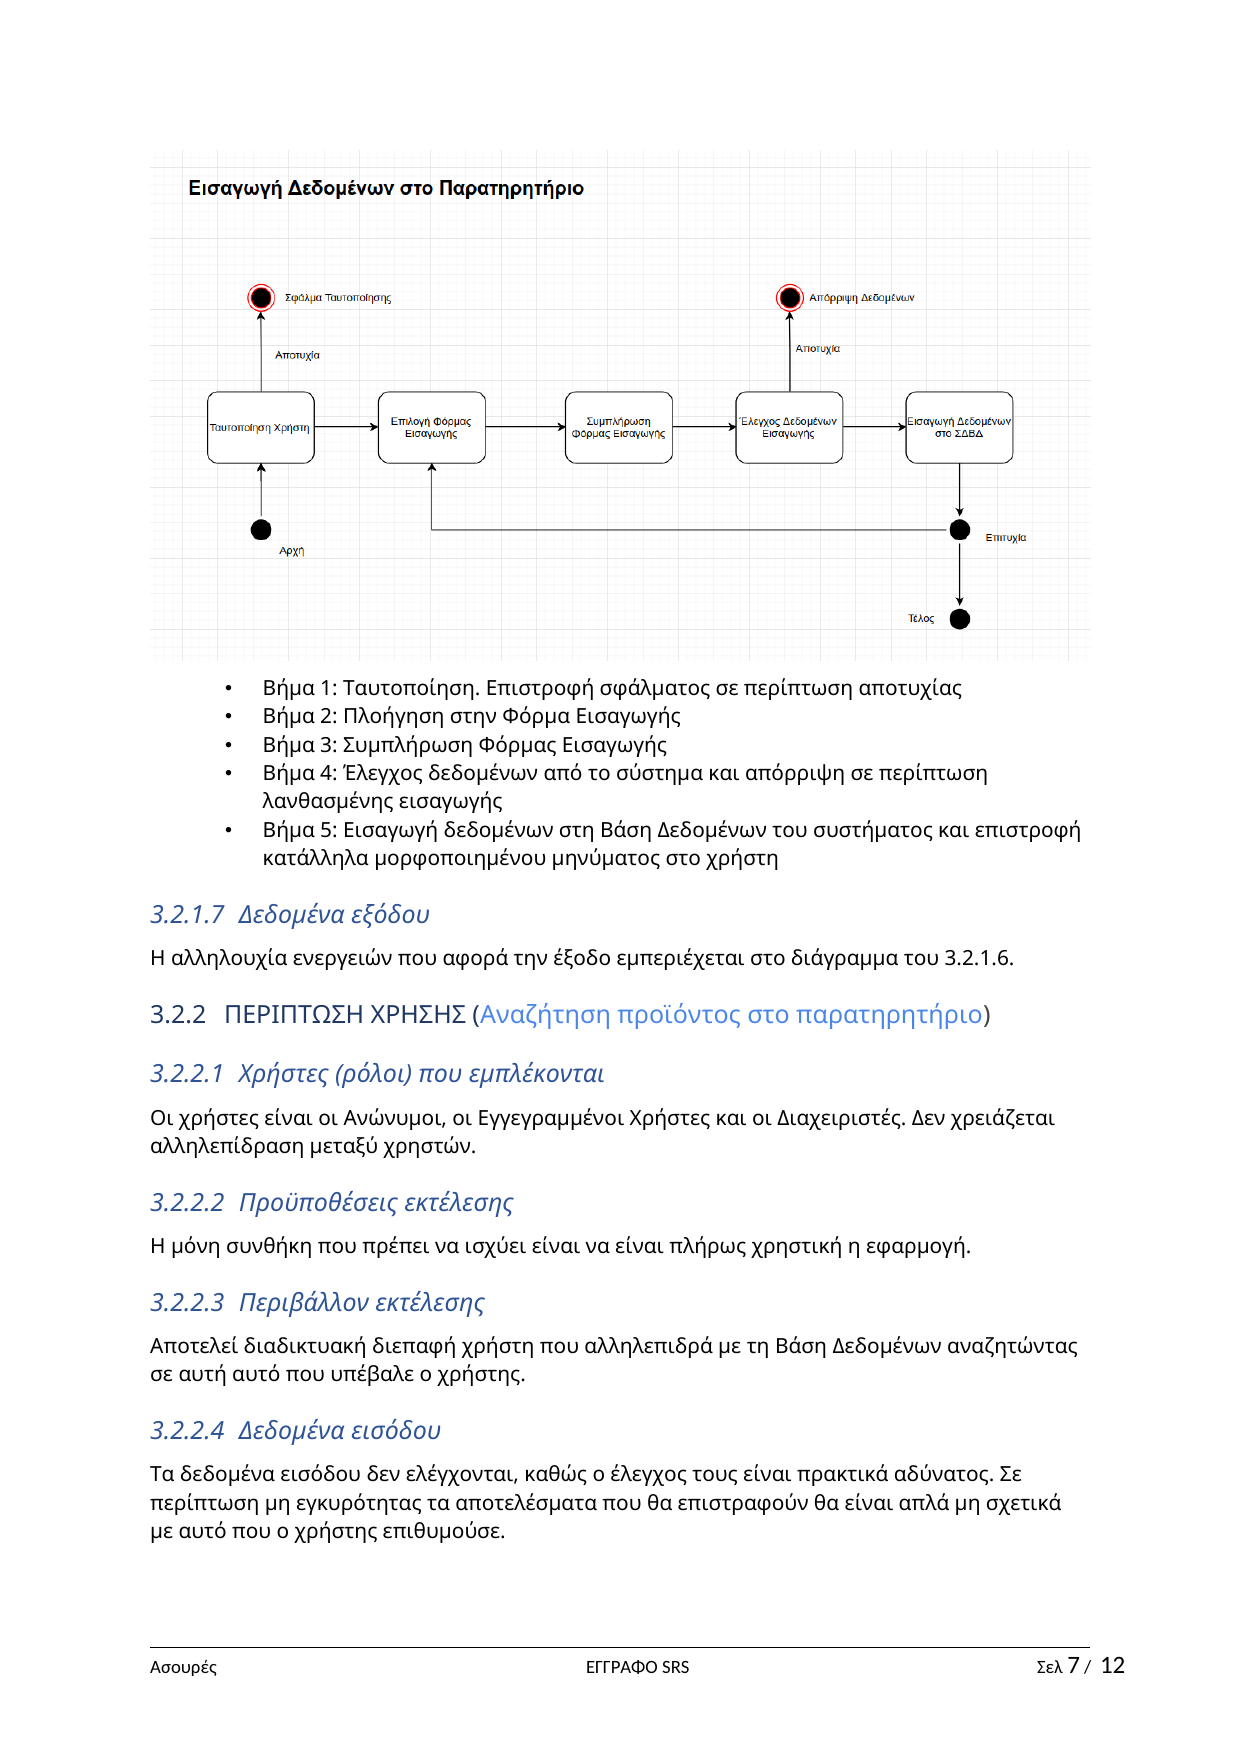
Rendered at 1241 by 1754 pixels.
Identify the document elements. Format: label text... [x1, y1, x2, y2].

subtitle 3.2.2.1 Χρήστες (ρόλοι) που εμπλέκονται [150, 1056, 1090, 1090]
list Βήμα 3: Συμπλήρωση Φόρμας Εισαγωγής [225, 730, 1090, 758]
list Βήμα 5: Εισαγωγή δεδομένων στη Βάση Δεδομένων του συστήματος και επιστροφή κατάλληλα μορφοποιημένου μηνύματος στο χρήστη [225, 815, 1090, 872]
subtitle 3.2.2.2 Προϋποθέσεις εκτέλεσης [150, 1184, 1090, 1218]
text Τα δεδομένα εισόδου δεν ελέγχονται, καθώς ο έλεγχος τους είναι πρακτικά αδύνατος. Σε περίπτωση μη εγκυρότητας τα αποτελέσματα που θα επιστραφούν θα είναι απλά μη σχετικά με αυτό που ο χρήστης επιθυμούσε. [150, 1459, 1090, 1545]
list Βήμα 2: Πλοήγηση στην Φόρμα Εισαγωγής [225, 701, 1090, 730]
text Η αλληλουχία ενεργειών που αφορά την έξοδο εμπεριέχεται στο διάγραμμα του 3.2.1.6. [150, 943, 1090, 972]
subtitle 3.2.2.4 Δεδομένα εισόδου [150, 1413, 1090, 1447]
list Βήμα 1: Ταυτοποίηση. Επιστροφή σφάλματος σε περίπτωση αποτυχίας [225, 673, 1090, 701]
subtitle 3.2.2 ΠΕΡΙΠΤΩΣΗ ΧΡΗΣΗΣ (Αναζήτηση προϊόντος στο παρατηρητήριο) [150, 997, 1090, 1031]
subtitle 3.2.1.7 Δεδομένα εξόδου [150, 897, 1090, 931]
text Αποτελεί διαδικτυακή διεπαφή χρήστη που αλληλεπιδρά με τη Βάση Δεδομένων αναζητώντας σε αυτή αυτό που υπέβαλε ο χρήστης. [150, 1331, 1090, 1388]
picture [150, 150, 1091, 661]
text Οι χρήστες είναι οι Ανώνυμοι, οι Εγγεγραμμένοι Χρήστες και οι Διαχειριστές. Δεν χρειάζεται αλληλεπίδραση μεταξύ χρηστών. [150, 1103, 1090, 1159]
text Η μόνη συνθήκη που πρέπει να ισχύει είναι να είναι πλήρως χρηστική η εφαρμογή. [150, 1231, 1090, 1259]
subtitle 3.2.2.3 Περιβάλλον εκτέλεσης [150, 1284, 1090, 1318]
list Βήμα 4: Έλεγχος δεδομένων από το σύστημα και απόρριψη σε περίπτωση λανθασμένης εισαγωγής [225, 758, 1090, 815]
